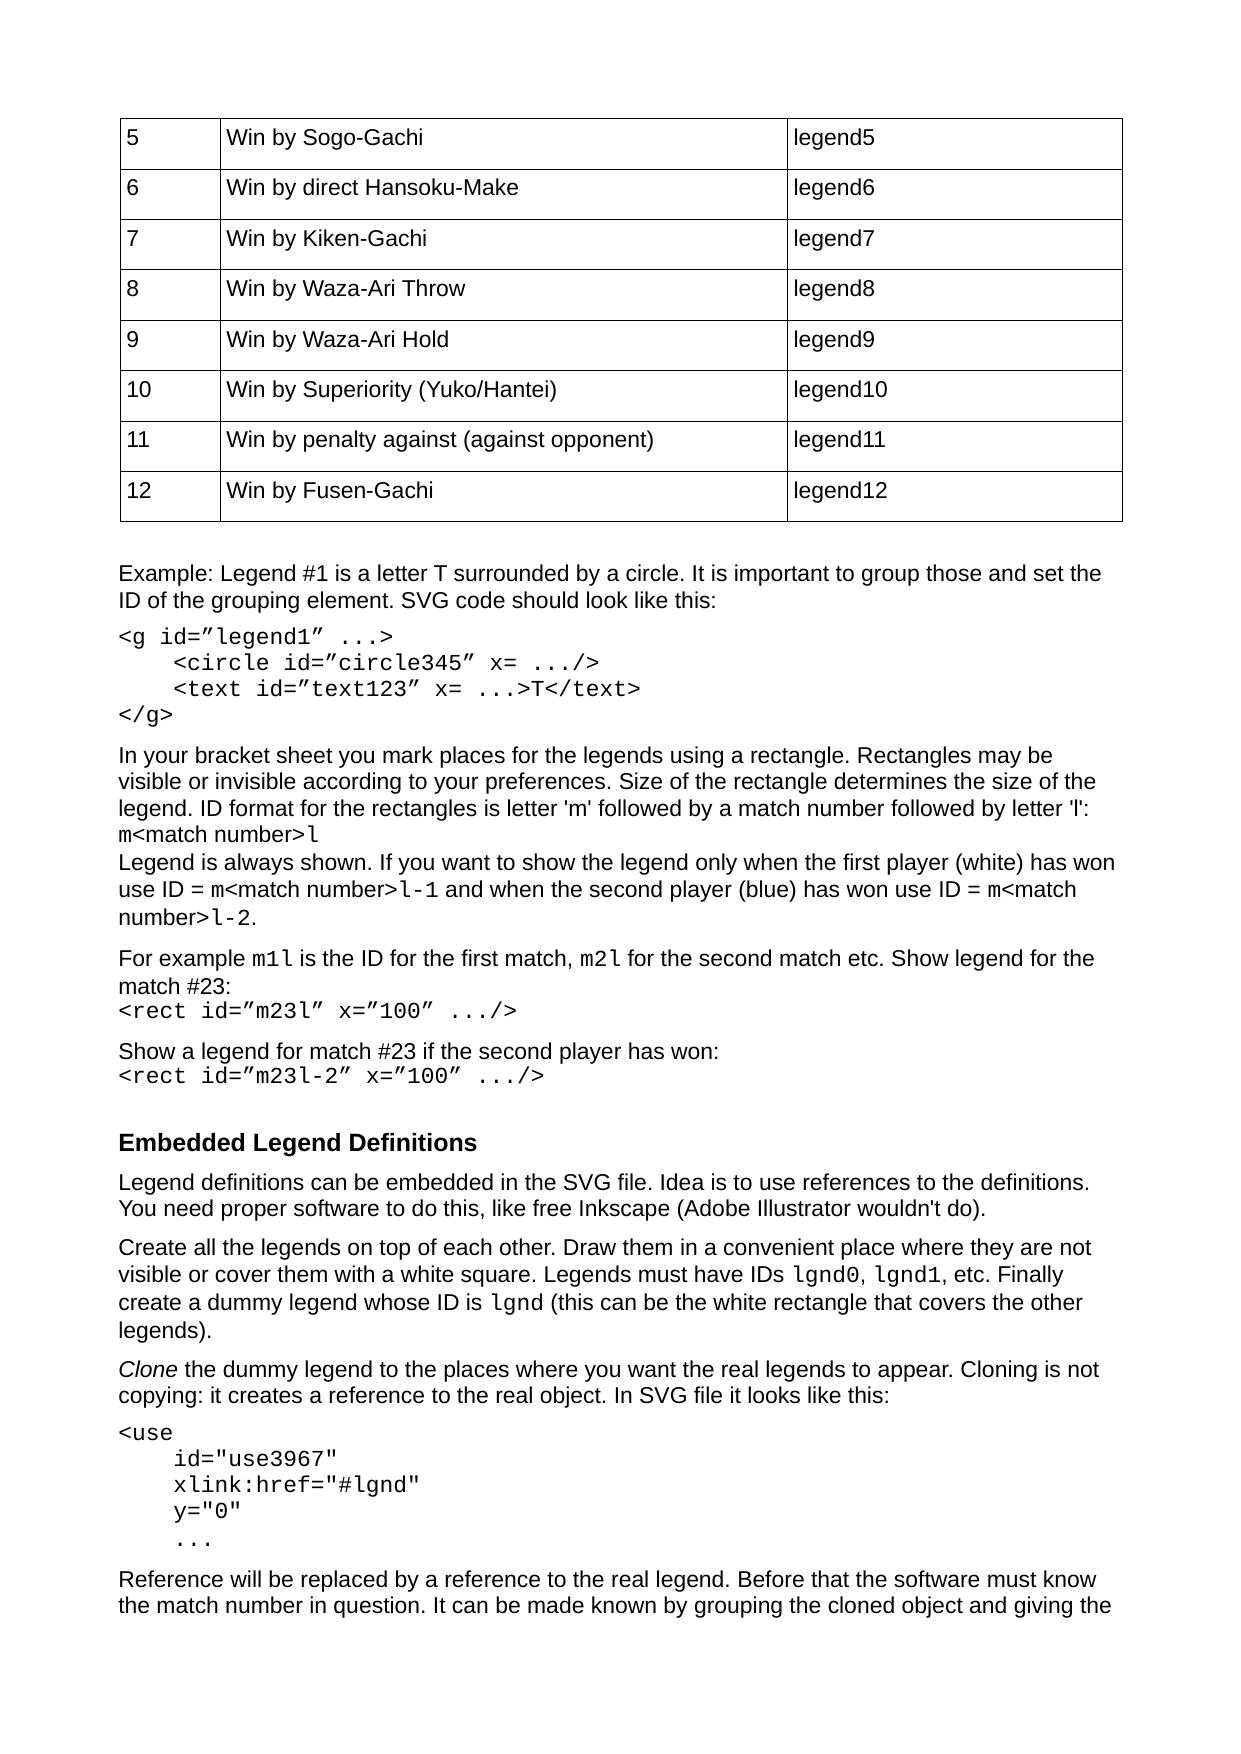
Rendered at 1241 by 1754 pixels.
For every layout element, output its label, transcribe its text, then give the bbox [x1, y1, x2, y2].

text Clone the dummy legend to the places where you want the real legends to appear. Cloning is not copying: it creates a reference to the real object. In SVG file it looks like this: [118, 1356, 1122, 1409]
table_cell legend10 [788, 371, 1122, 421]
text <use id="use3967" xlink:href="#lgnd" y="0" ... [118, 1421, 1122, 1553]
table_cell legend9 [788, 321, 1122, 370]
table_cell 6 [121, 170, 220, 219]
table_cell legend12 [788, 472, 1122, 521]
table_cell Win by Superiority (Yuko/Hantei) [221, 371, 787, 421]
table_cell legend6 [788, 170, 1122, 219]
text Create all the legends on top of each other. Draw them in a convenient place where they are not visible or cover them with a white square. Legends must have IDs lgnd0, lgnd1, etc. Finally create a dummy legend whose ID is lgnd (this can be the white rectangle that covers the other legends). [118, 1234, 1122, 1343]
table_cell 11 [121, 422, 220, 471]
text For example m1l is the ID for the first match, m2l for the second match etc. Show legend for the match #23: <rect id=”m23l” x=”100” .../> [118, 945, 1122, 1025]
table_cell Win by direct Hansoku-Make [221, 170, 787, 219]
table_cell Win by penalty against (against opponent) [221, 422, 787, 471]
table_cell Win by Kiken-Gachi [221, 220, 787, 269]
table_cell 12 [121, 472, 220, 521]
table_cell 8 [121, 270, 220, 320]
text <g id=”legend1” ...> <circle id=”circle345” x= .../> <text id=”text123” x= ...>T</text> </g> [118, 626, 1122, 729]
table_cell legend5 [788, 119, 1122, 168]
text Legend definitions can be embedded in the SVG file. Idea is to use references to the definitions. You need proper software to do this, like free Inkscape (Adobe Illustrator wouldn't do). [118, 1169, 1122, 1222]
subtitle Embedded Legend Definitions [118, 1128, 1122, 1156]
text In your bracket sheet you mark places for the legends using a rectangle. Rectangles may be visible or invisible according to your preferences. Size of the rectangle determines the size of the legend. ID format for the rectangles is letter 'm' followed by a match number followed by letter 'l': m<match number>l Legend is always shown. If you want to show the legend only when the first player (white) has won use ID = m<match number>l-1 and when the second player (blue) has won use ID = m<match number>l-2. [118, 742, 1122, 932]
table_cell 7 [121, 220, 220, 269]
table_cell Win by Sogo-Gachi [221, 119, 787, 168]
table_cell Win by Waza-Ari Hold [221, 321, 787, 370]
text Show a legend for match #23 if the second player has won: <rect id=”m23l-2” x=”100” .../> [118, 1038, 1122, 1090]
table_cell 9 [121, 321, 220, 370]
table_cell legend8 [788, 270, 1122, 320]
table_cell 10 [121, 371, 220, 421]
table_cell Win by Waza-Ari Throw [221, 270, 787, 320]
text Reference will be replaced by a reference to the real legend. Before that the software must know the match number in question. It can be made known by grouping the cloned object and giving the [118, 1566, 1122, 1618]
table_cell Win by Fusen-Gachi [221, 472, 787, 521]
table_cell 5 [121, 119, 220, 168]
text Example: Legend #1 is a letter T surrounded by a circle. It is important to group those and set the ID of the grouping element. SVG code should look like this: [118, 560, 1122, 613]
table_cell legend11 [788, 422, 1122, 471]
table_cell legend7 [788, 220, 1122, 269]
